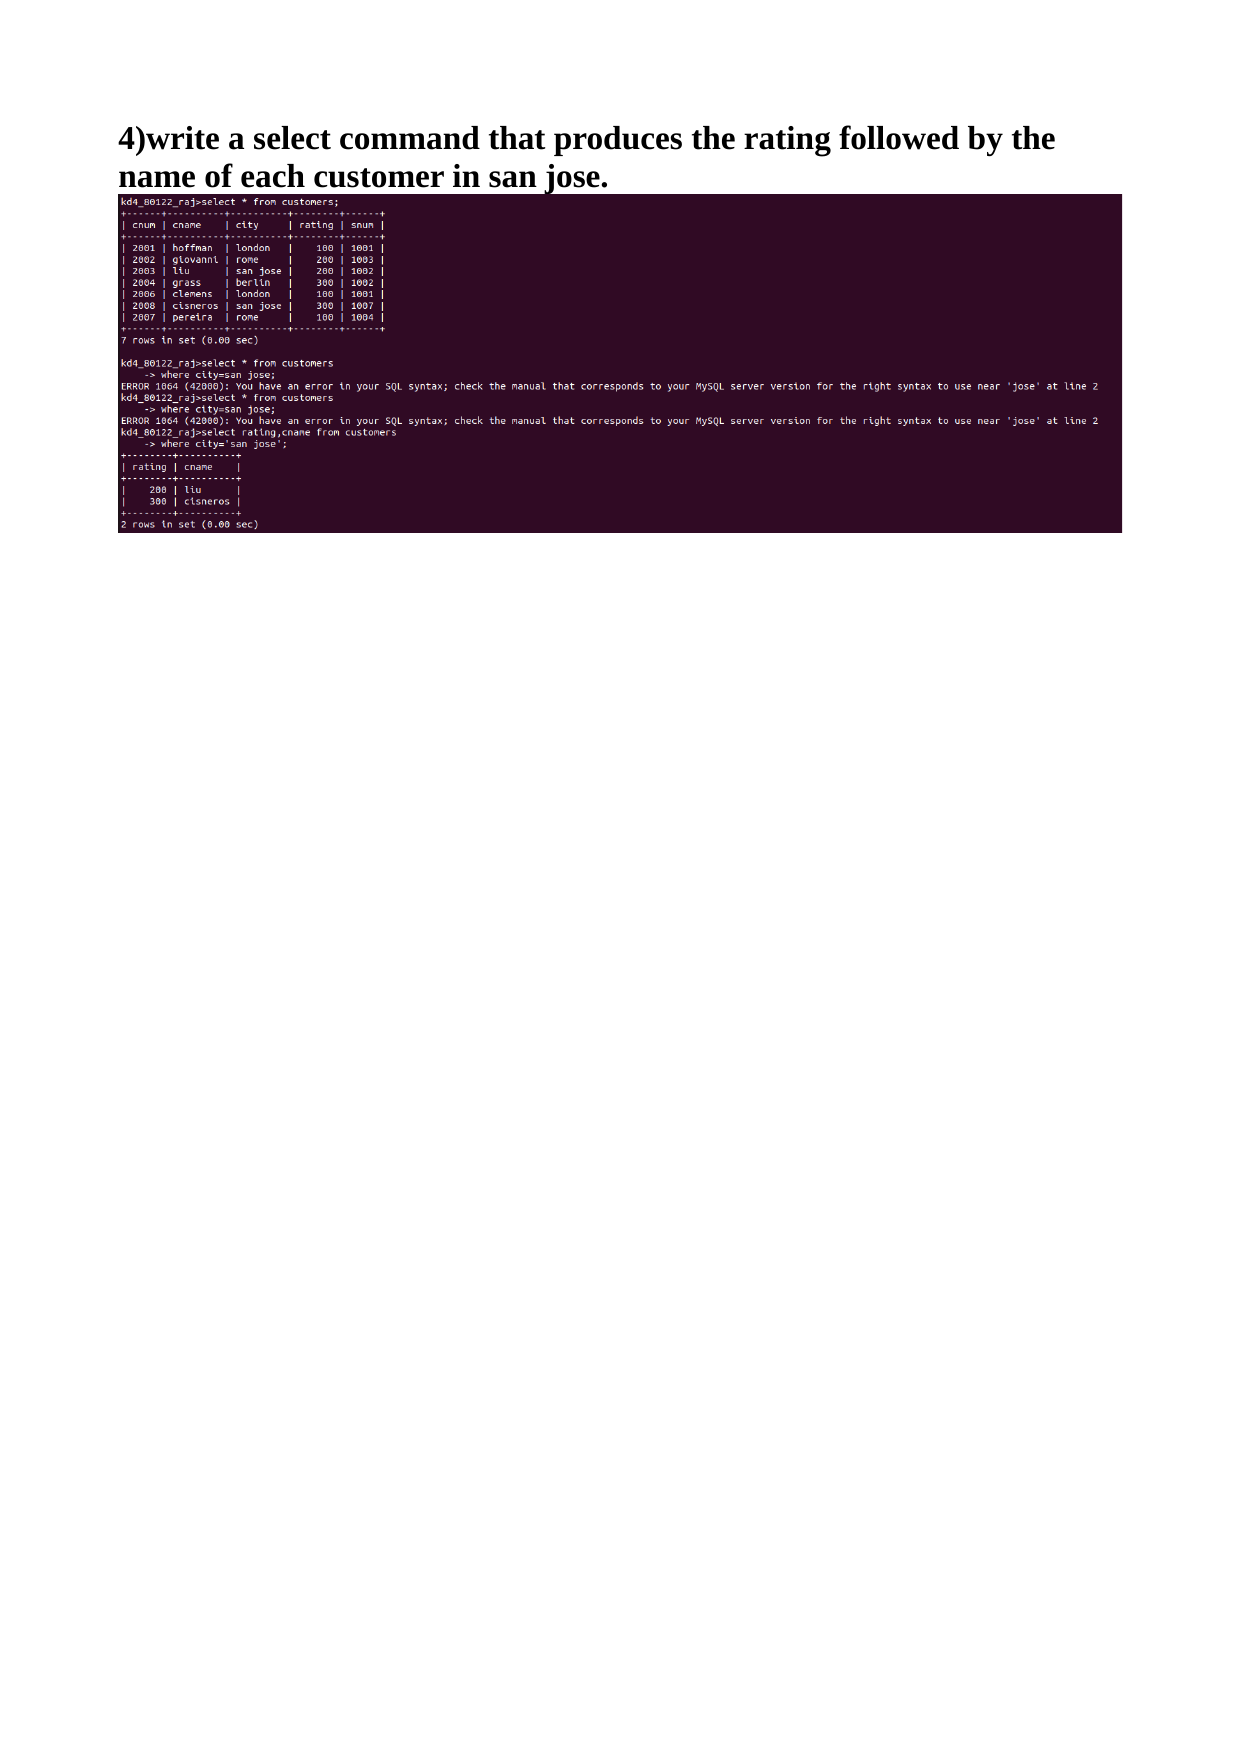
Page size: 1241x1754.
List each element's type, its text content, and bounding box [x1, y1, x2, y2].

text 4)write a select command that produces the rating followed by the name of each customer in san jose. [118, 118, 1122, 194]
picture [118, 194, 1123, 533]
